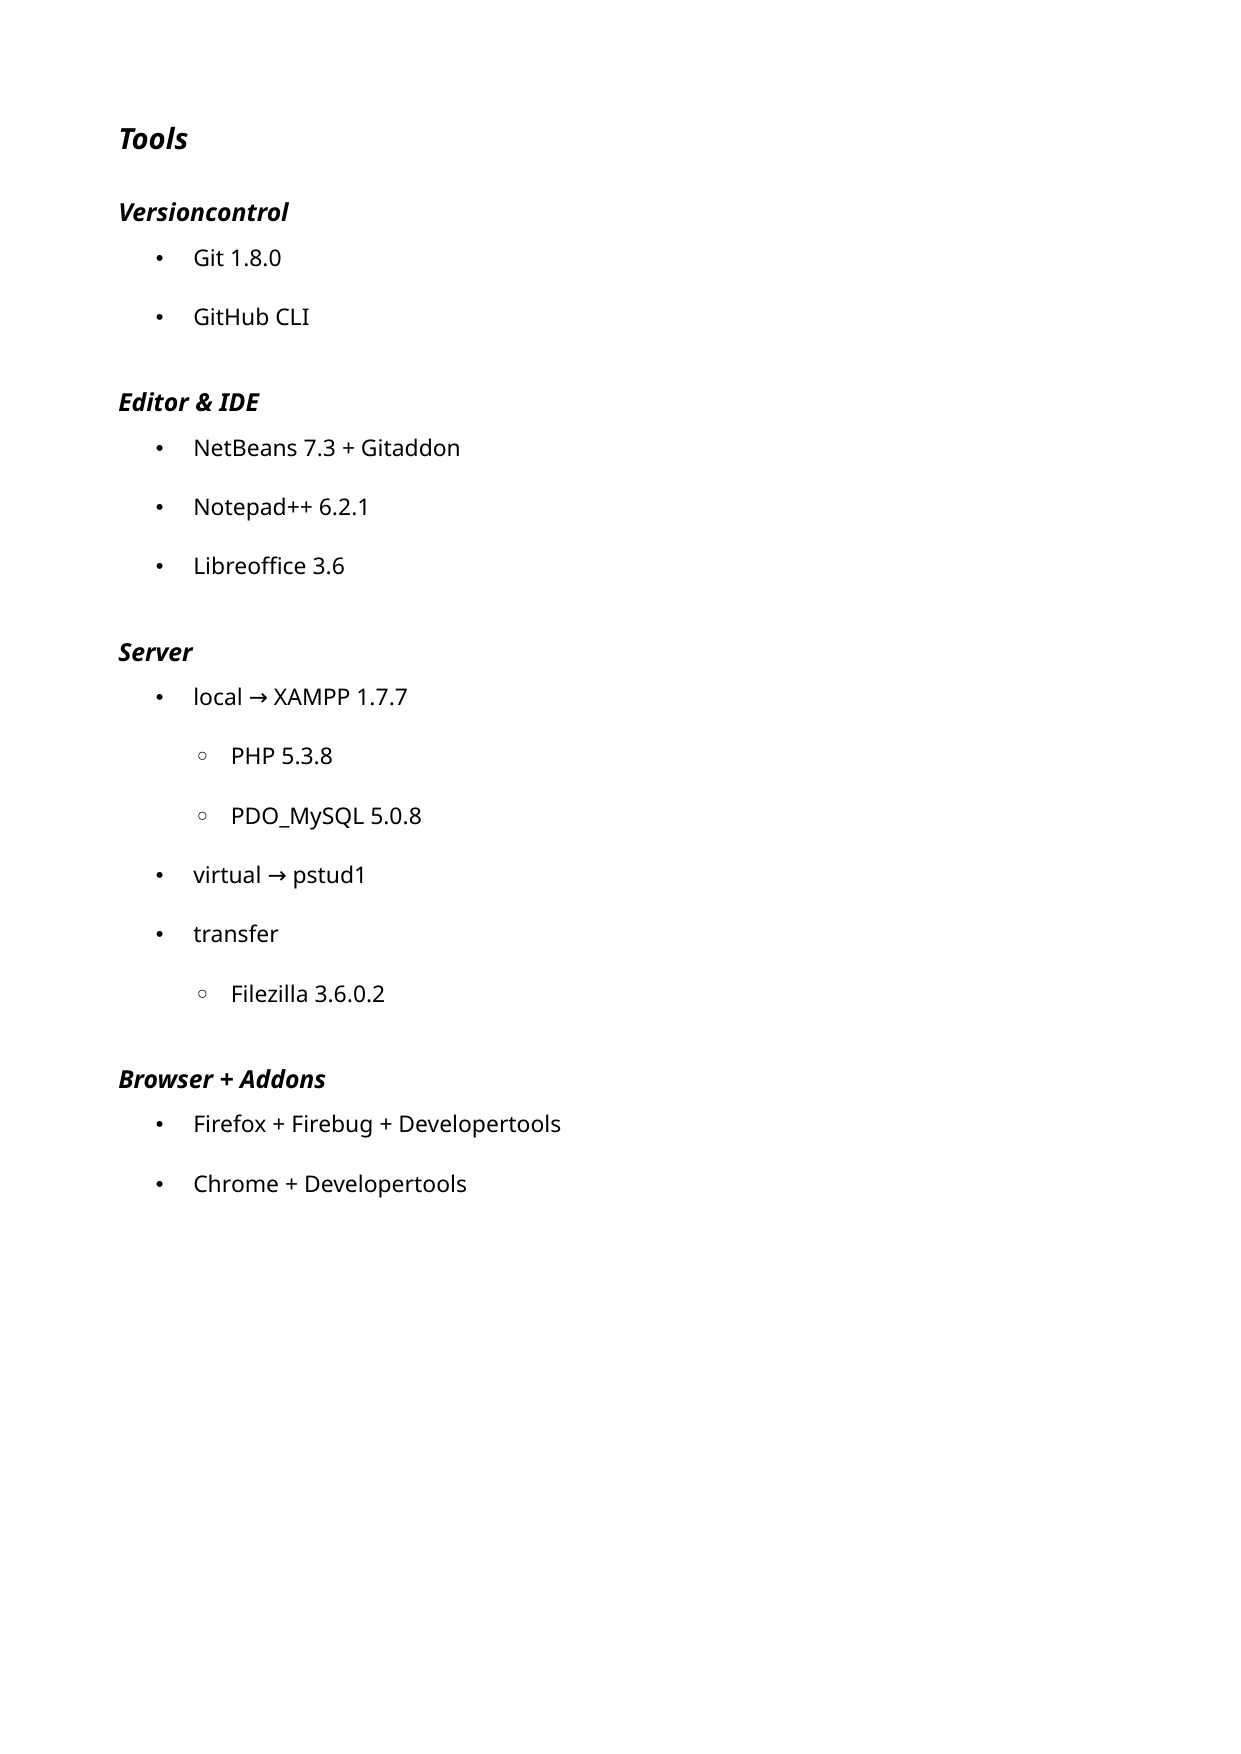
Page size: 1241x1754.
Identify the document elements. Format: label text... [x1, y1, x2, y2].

list local → XAMPP 1.7.7 [156, 681, 1122, 712]
list transfer [156, 918, 1122, 950]
list Git 1.8.0 [156, 242, 1122, 273]
list PDO_MySQL 5.0.8 [193, 800, 1122, 831]
list Filezilla 3.6.0.2 [193, 978, 1122, 1009]
list Firefox + Firebug + Developertools [156, 1108, 1122, 1140]
subtitle Editor & IDE [118, 385, 1122, 419]
subtitle Tools [118, 118, 1122, 158]
list GitHub CLI [156, 301, 1122, 332]
list Notepad++ 6.2.1 [156, 491, 1122, 522]
subtitle Server [118, 635, 1122, 668]
subtitle Versioncontrol [118, 195, 1122, 229]
list PHP 5.3.8 [193, 740, 1122, 772]
list Chrome + Developertools [156, 1168, 1122, 1199]
list NetBeans 7.3 + Gitaddon [156, 432, 1122, 463]
list Libreoffice 3.6 [156, 550, 1122, 582]
list virtual → pstud1 [156, 859, 1122, 890]
subtitle Browser + Addons [118, 1062, 1122, 1096]
